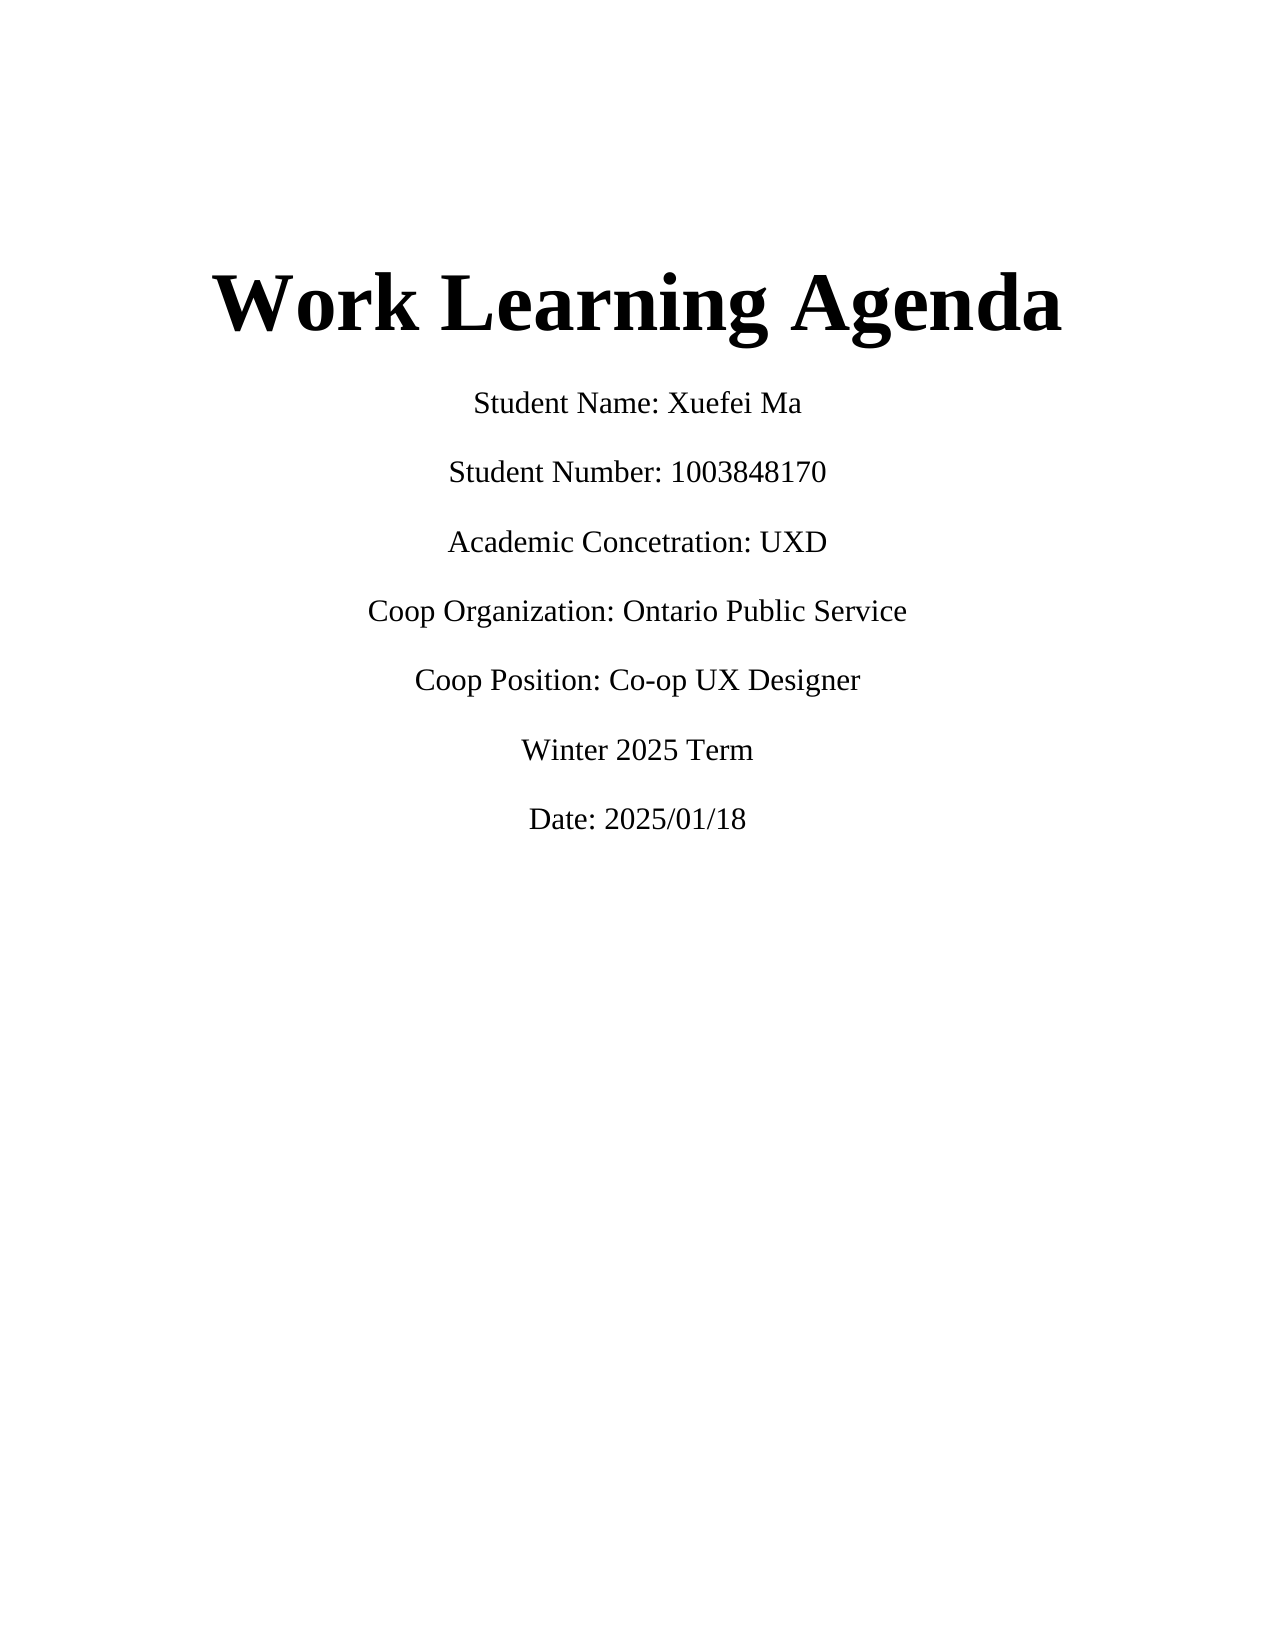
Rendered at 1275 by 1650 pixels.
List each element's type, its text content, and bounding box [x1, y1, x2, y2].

text Student Number: 1003848170 [150, 454, 1125, 489]
text Academic Concetration: UXD [150, 523, 1125, 559]
text Student Name: Xuefei Ma [150, 384, 1125, 420]
text Date: 2025/01/18 [150, 800, 1125, 836]
text Work Learning Agenda [150, 252, 1125, 348]
text Coop Position: Co-op UX Designer [150, 661, 1125, 697]
text Coop Organization: Ontario Public Service [150, 592, 1125, 628]
text Winter 2025 Term [150, 731, 1125, 767]
